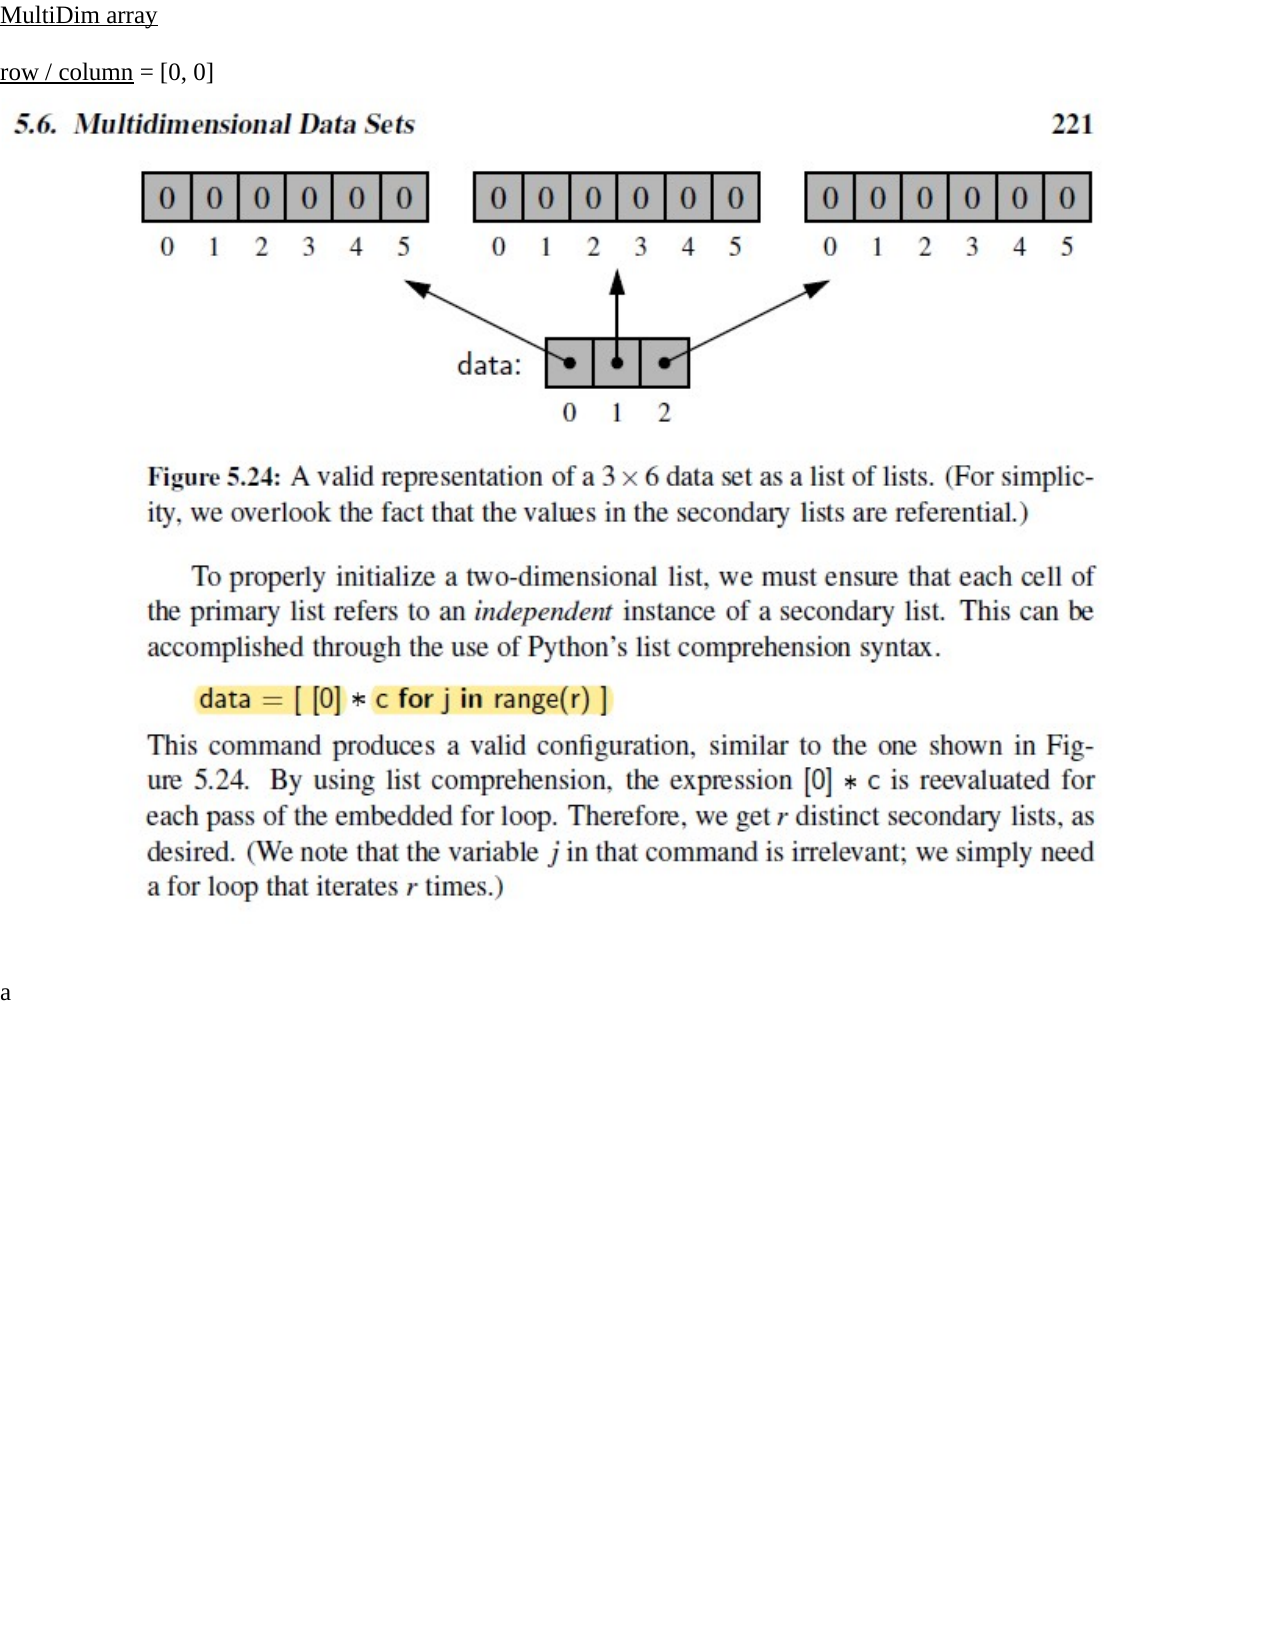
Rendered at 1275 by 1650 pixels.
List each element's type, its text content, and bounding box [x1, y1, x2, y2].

text a [0, 977, 1275, 1006]
text row / column = [0, 0] [0, 57, 1275, 86]
picture [1, 98, 1133, 924]
text MultiDim array [0, 0, 1275, 29]
